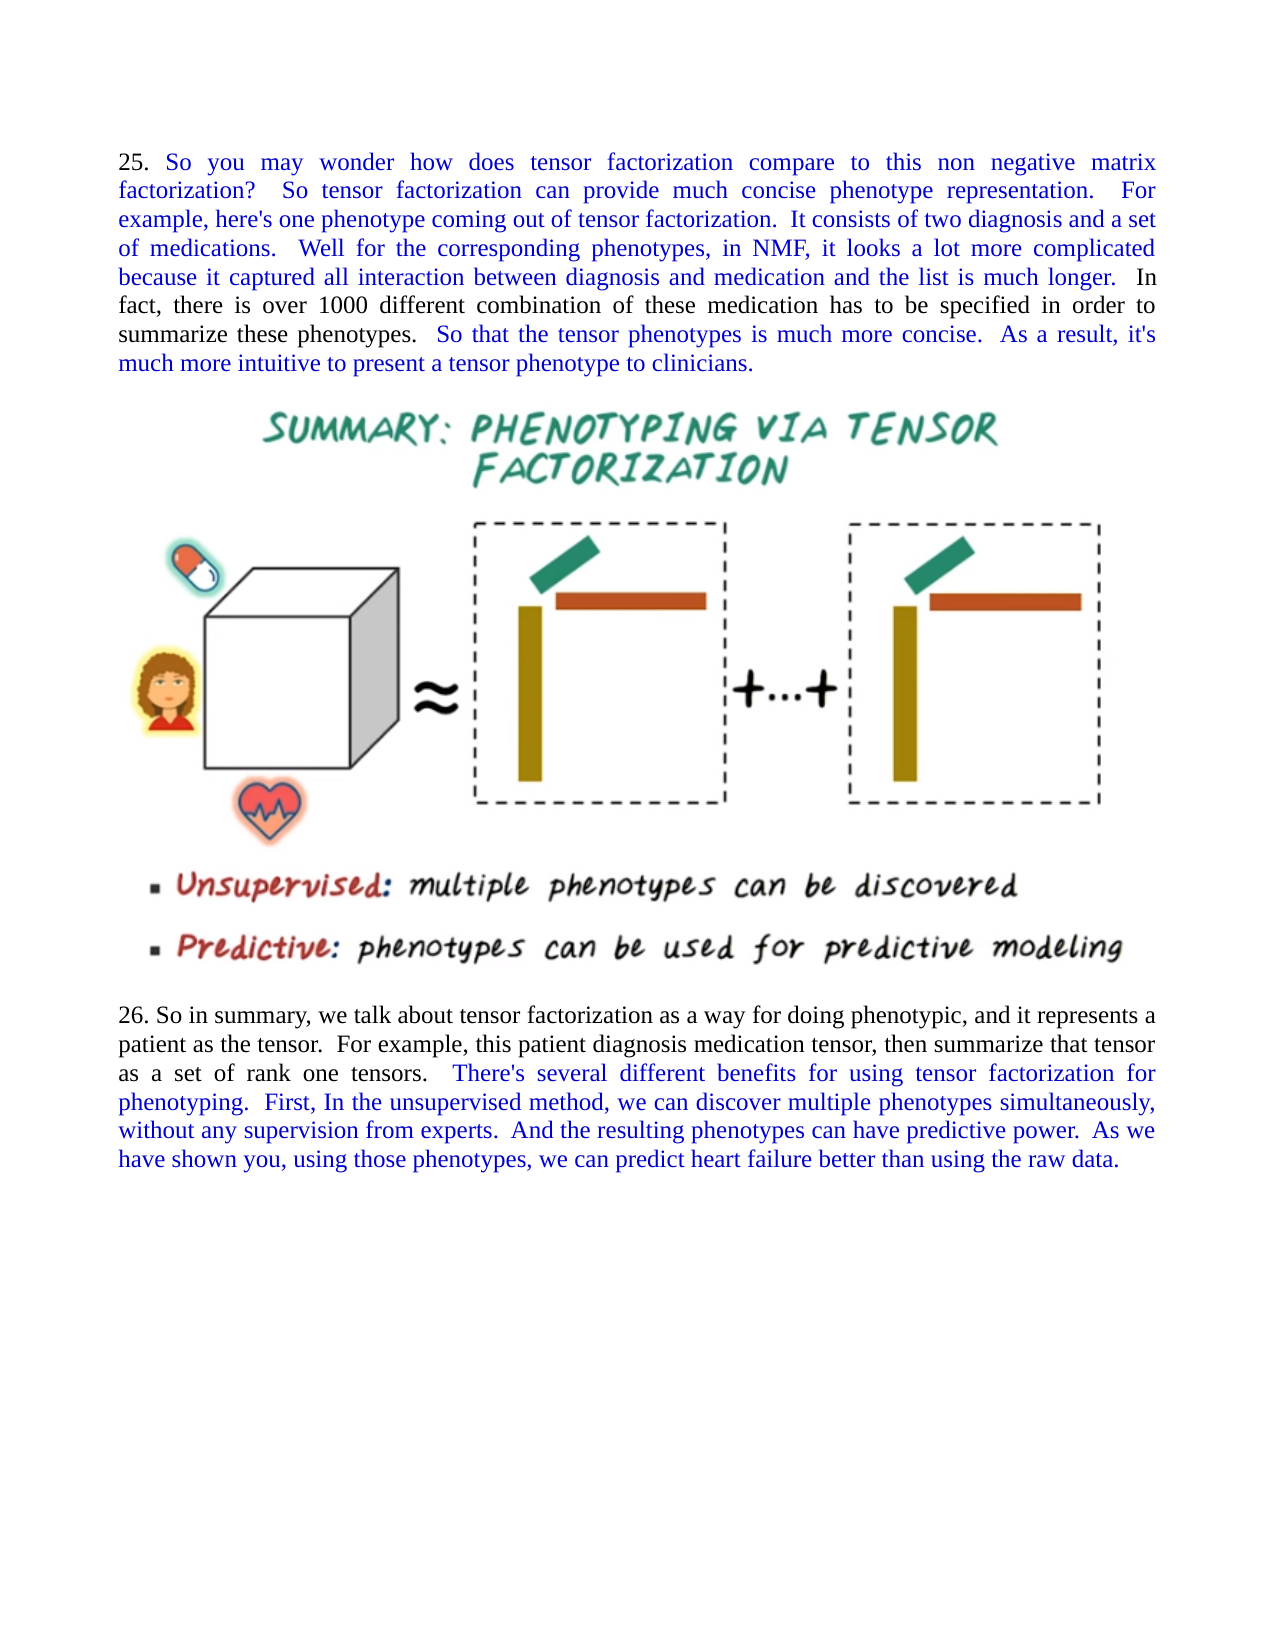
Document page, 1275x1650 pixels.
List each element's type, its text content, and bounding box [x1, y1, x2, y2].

text 25. So you may wonder how does tensor factorization compare to this non negative matrix factorization? So tensor factorization can provide much concise phenotype representation. For example, here's one phenotype coming out of tensor factorization. It consists of two diagnosis and a set of medications. Well for the corresponding phenotypes, in NMF, it looks a lot more complicated because it captured all interaction between diagnosis and medication and the list is much longer. In fact, there is over 1000 different combination of these medication has to be specified in order to summarize these phenotypes. So that the tensor phenotypes is much more concise. As a result, it's much more intuitive to present a tensor phenotype to clinicians. [118, 147, 1157, 377]
text 26. So in summary, we talk about tensor factorization as a way for doing phenotypic, and it represents a patient as the tensor. For example, this patient diagnosis medication tensor, then summarize that tensor as a set of rank one tensors. There's several different benefits for using tensor factorization for phenotyping. First, In the unsupervised method, we can discover multiple phenotypes simultaneously, without any supervision from experts. And the resulting phenotypes can have predictive power. As we have shown you, using those phenotypes, we can predict heart failure better than using the raw data. [118, 1000, 1157, 1173]
picture [118, 405, 1157, 972]
